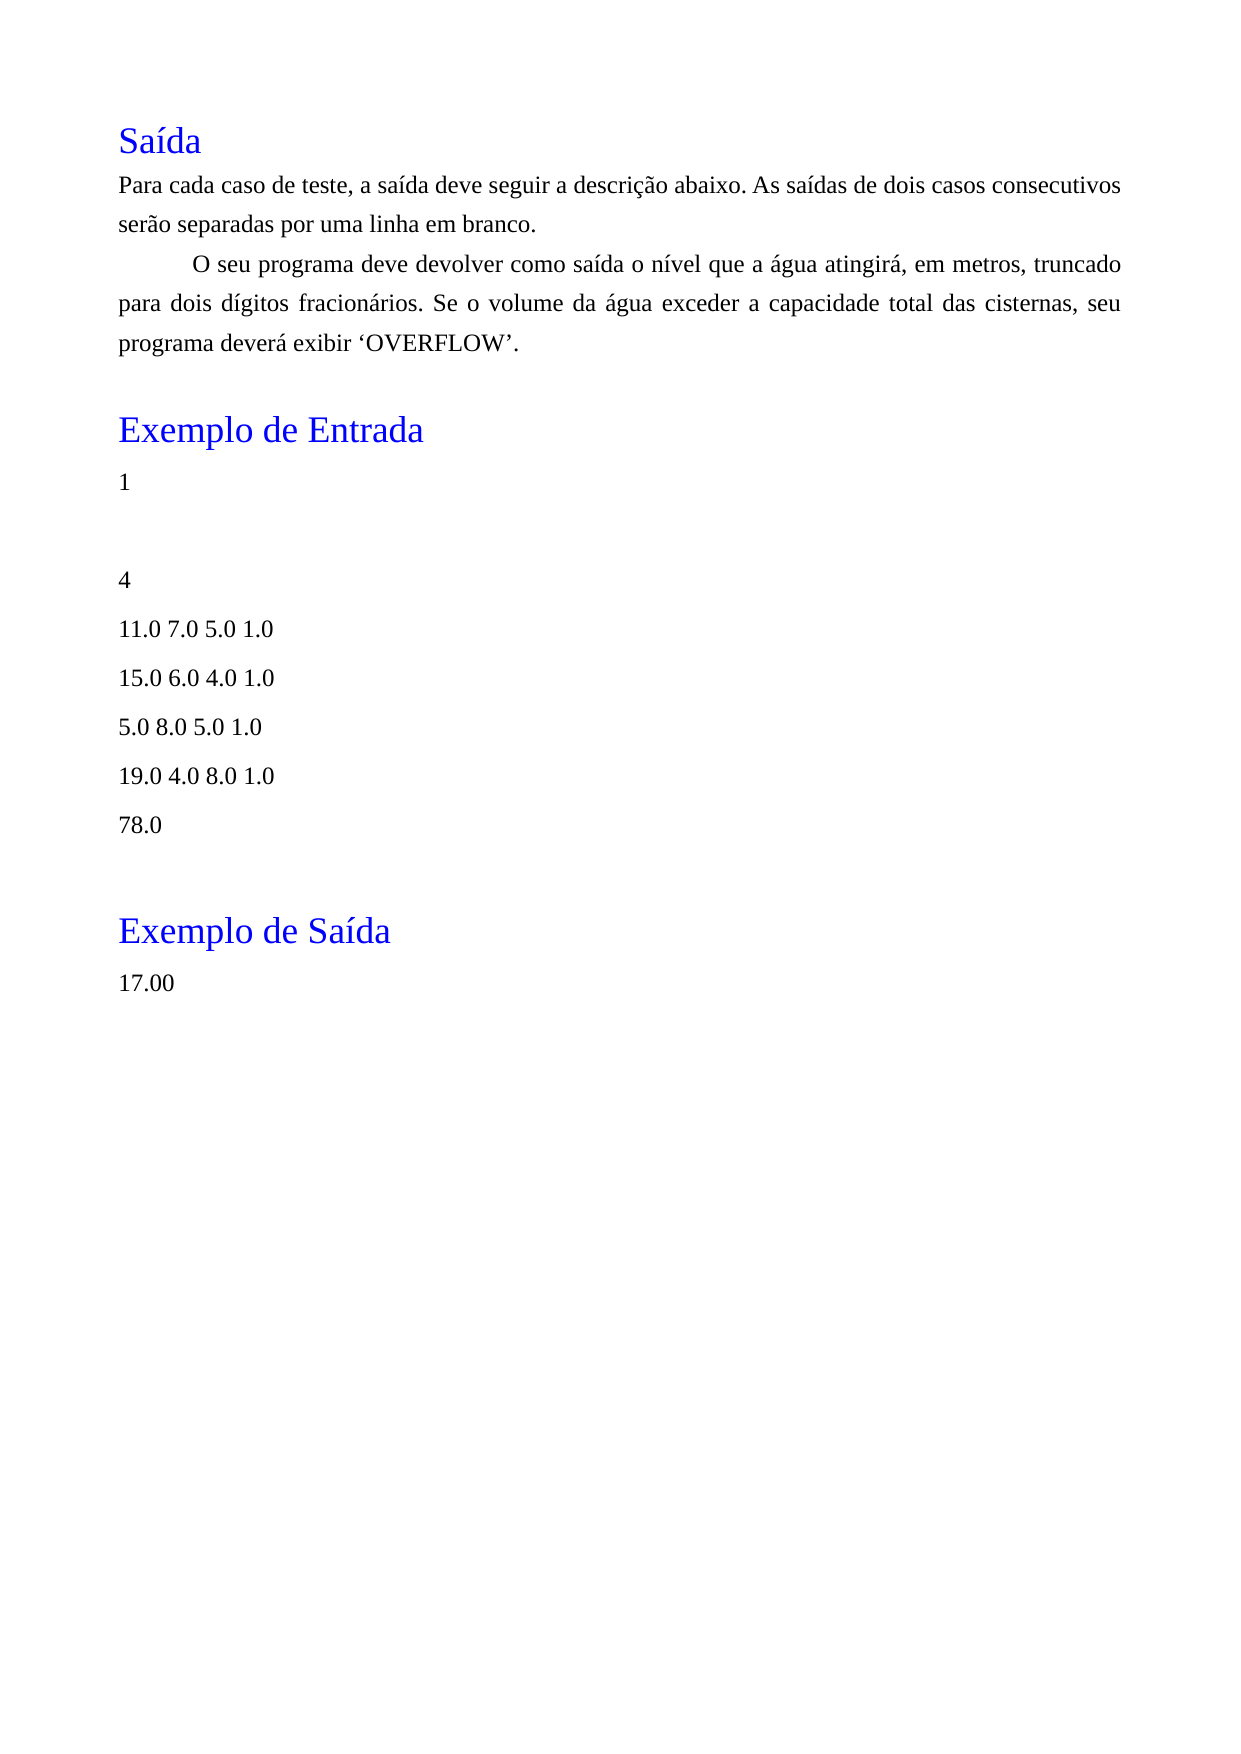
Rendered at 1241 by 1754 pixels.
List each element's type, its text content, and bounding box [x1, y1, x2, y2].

text Exemplo de Saída [118, 908, 1122, 951]
text Para cada caso de teste, a saída deve seguir a descrição abaixo. As saídas de dois casos consecutivos serão separadas por uma linha em branco. [118, 170, 1122, 238]
text 78.0 [118, 810, 1122, 839]
text 4 [118, 565, 1122, 594]
text Exemplo de Entrada [118, 407, 1122, 450]
text 19.0 4.0 8.0 1.0 [118, 761, 1122, 790]
text 5.0 8.0 5.0 1.0 [118, 712, 1122, 741]
text Saída [118, 118, 1122, 161]
text 11.0 7.0 5.0 1.0 [118, 614, 1122, 643]
text 15.0 6.0 4.0 1.0 [118, 663, 1122, 692]
text 17.00 [118, 968, 1122, 1031]
text 1 [118, 467, 1122, 496]
text O seu programa deve devolver como saída o nível que a água atingirá, em metros, truncado para dois dígitos fracionários. Se o volume da água exceder a capacidade total das cisternas, seu programa deverá exibir ‘OVERFLOW’. [118, 249, 1122, 357]
